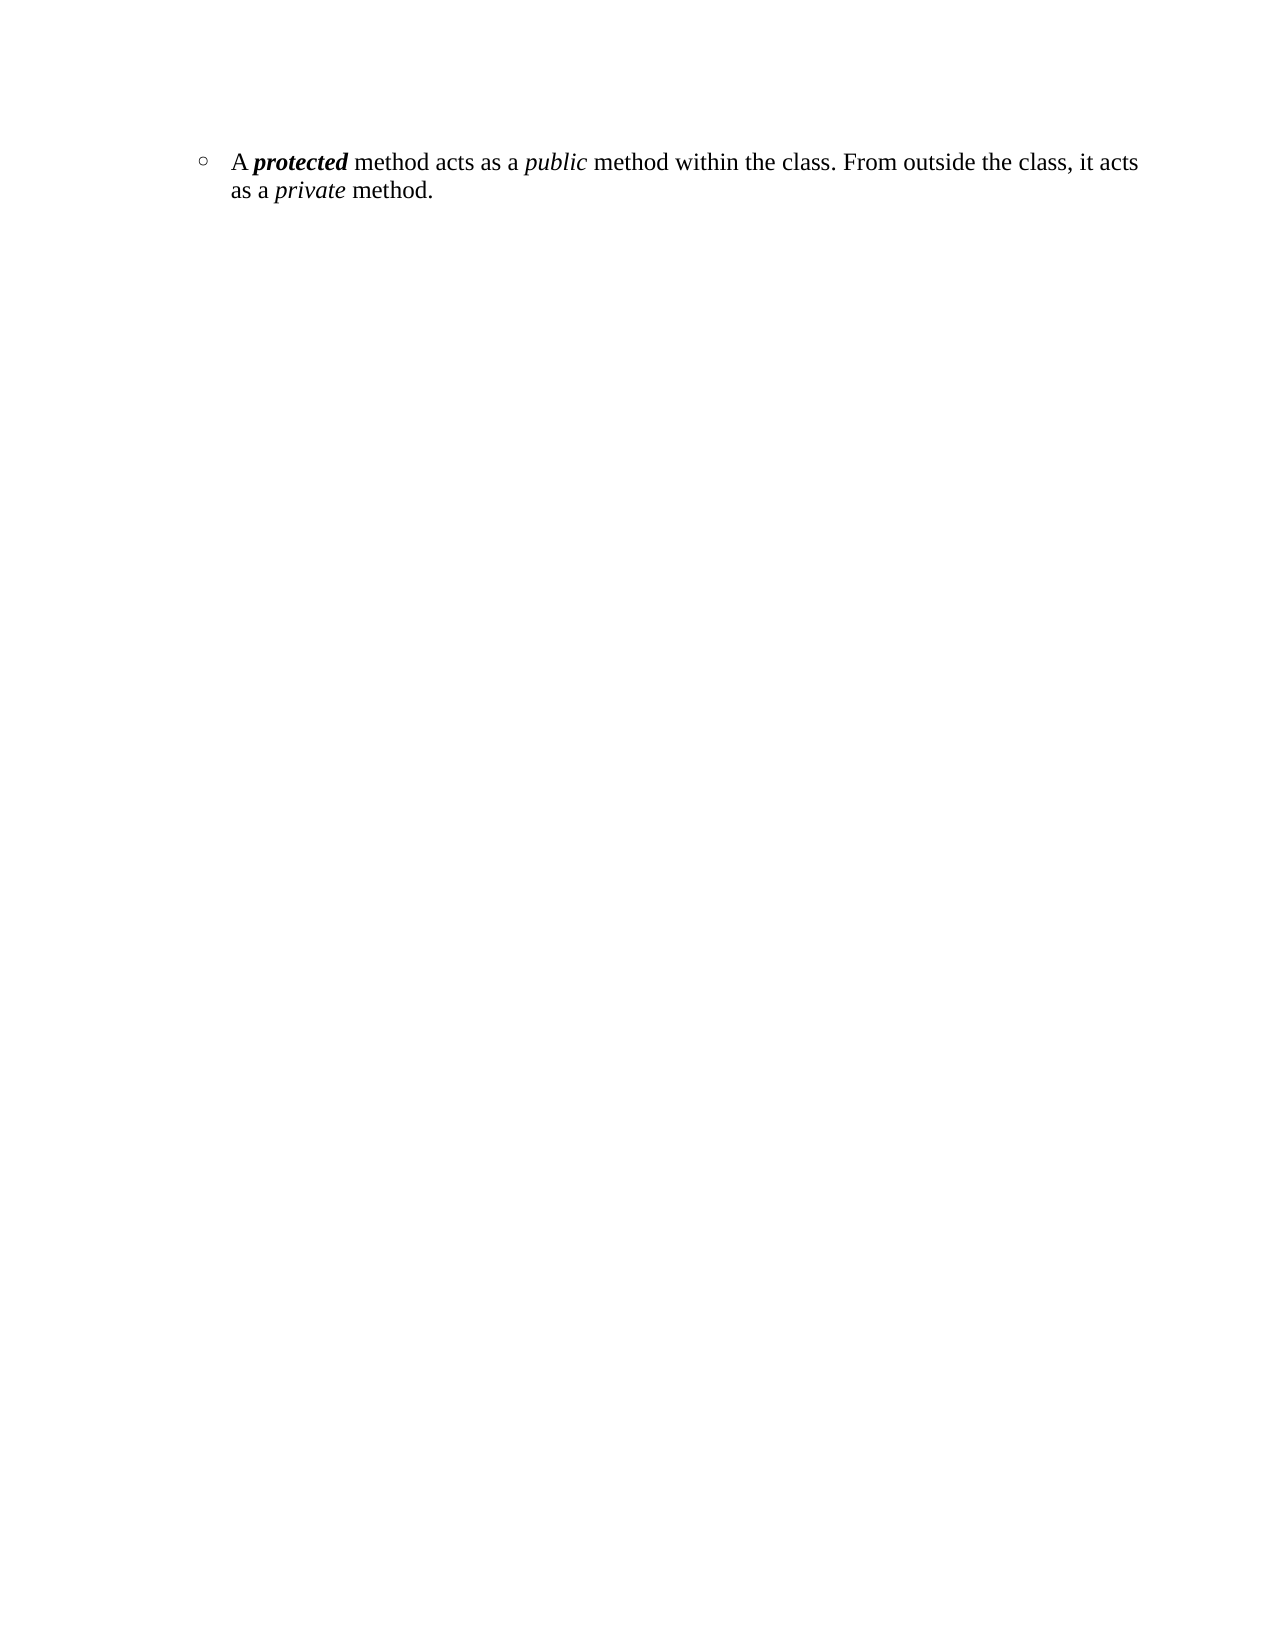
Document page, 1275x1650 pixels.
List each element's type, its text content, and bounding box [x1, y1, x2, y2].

list A protected method acts as a public method within the class. From outside the class, it acts as a private method. [193, 147, 1157, 204]
